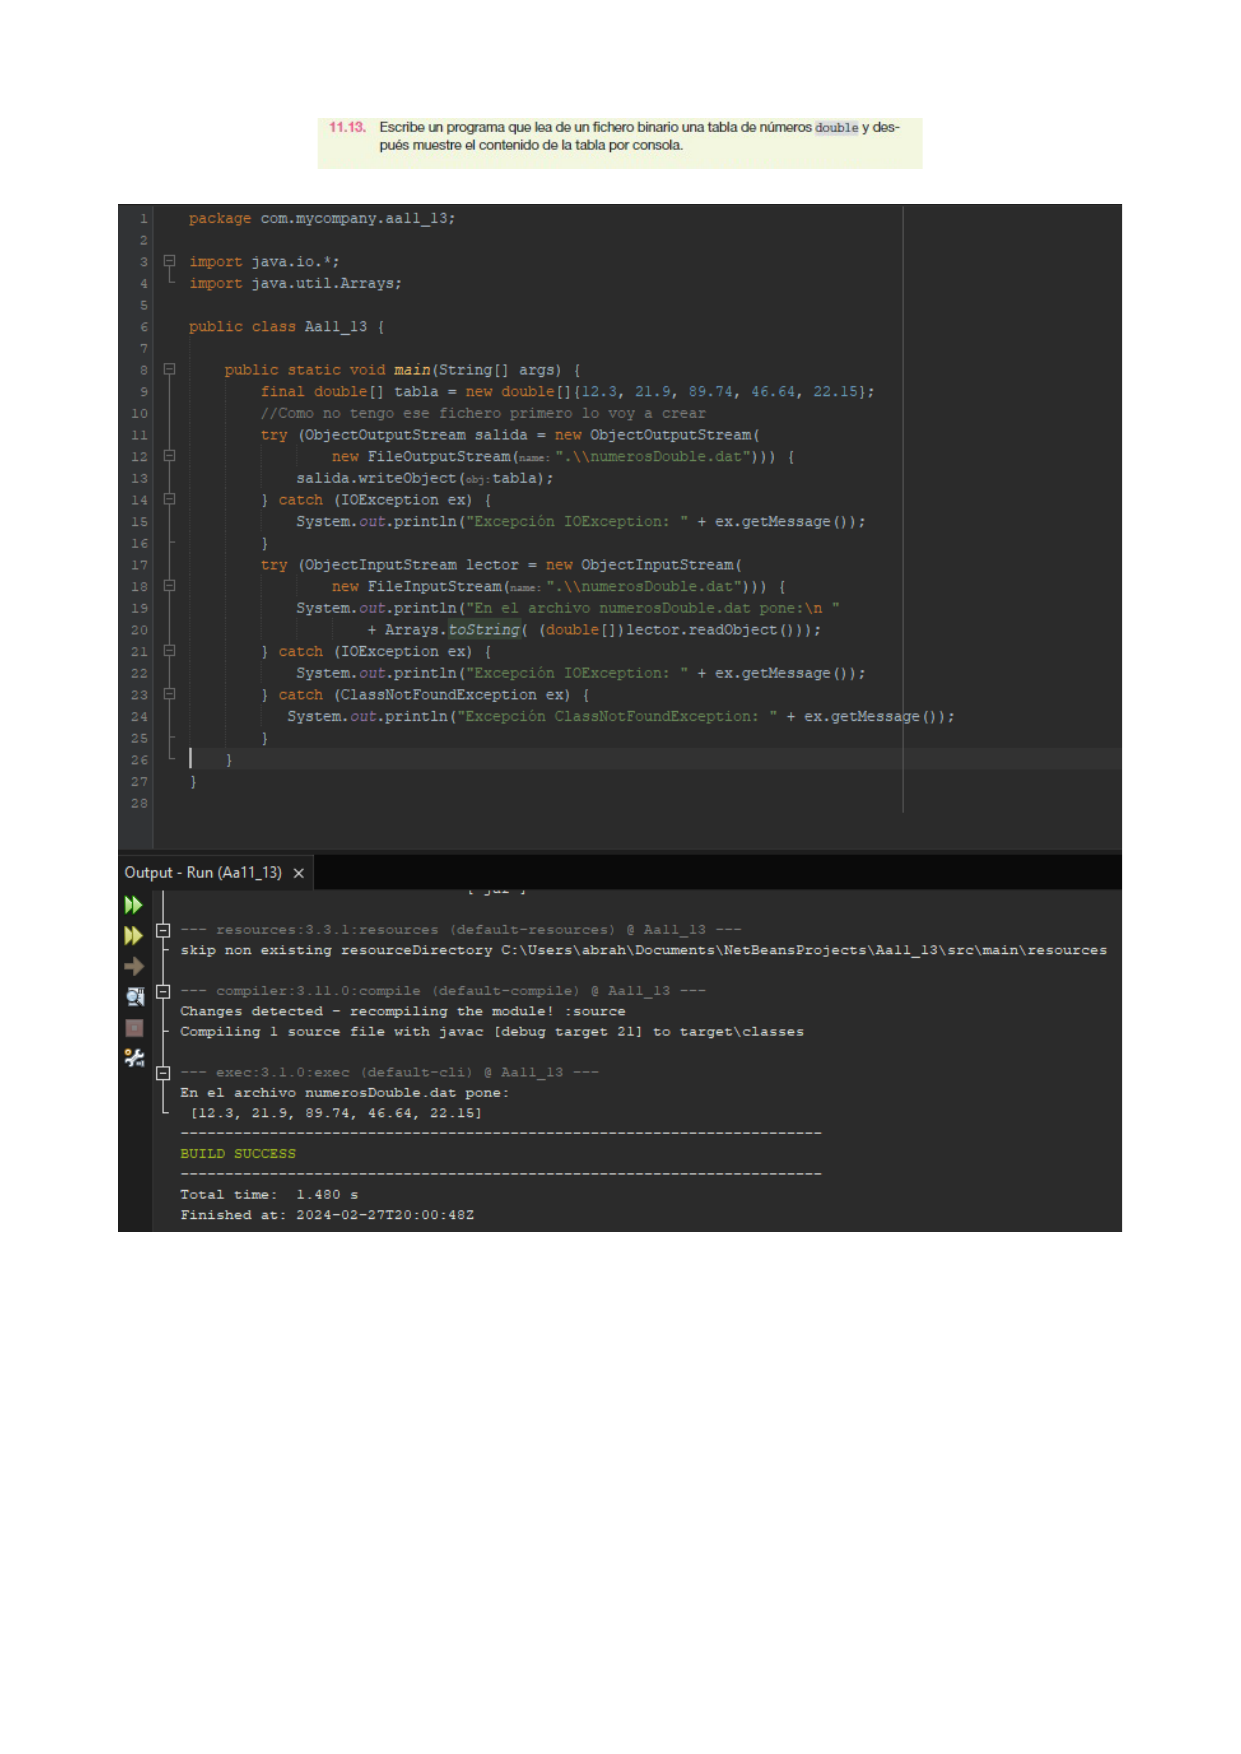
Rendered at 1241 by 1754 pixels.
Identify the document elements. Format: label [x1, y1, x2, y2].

picture [118, 204, 1123, 1232]
picture [317, 118, 923, 169]
